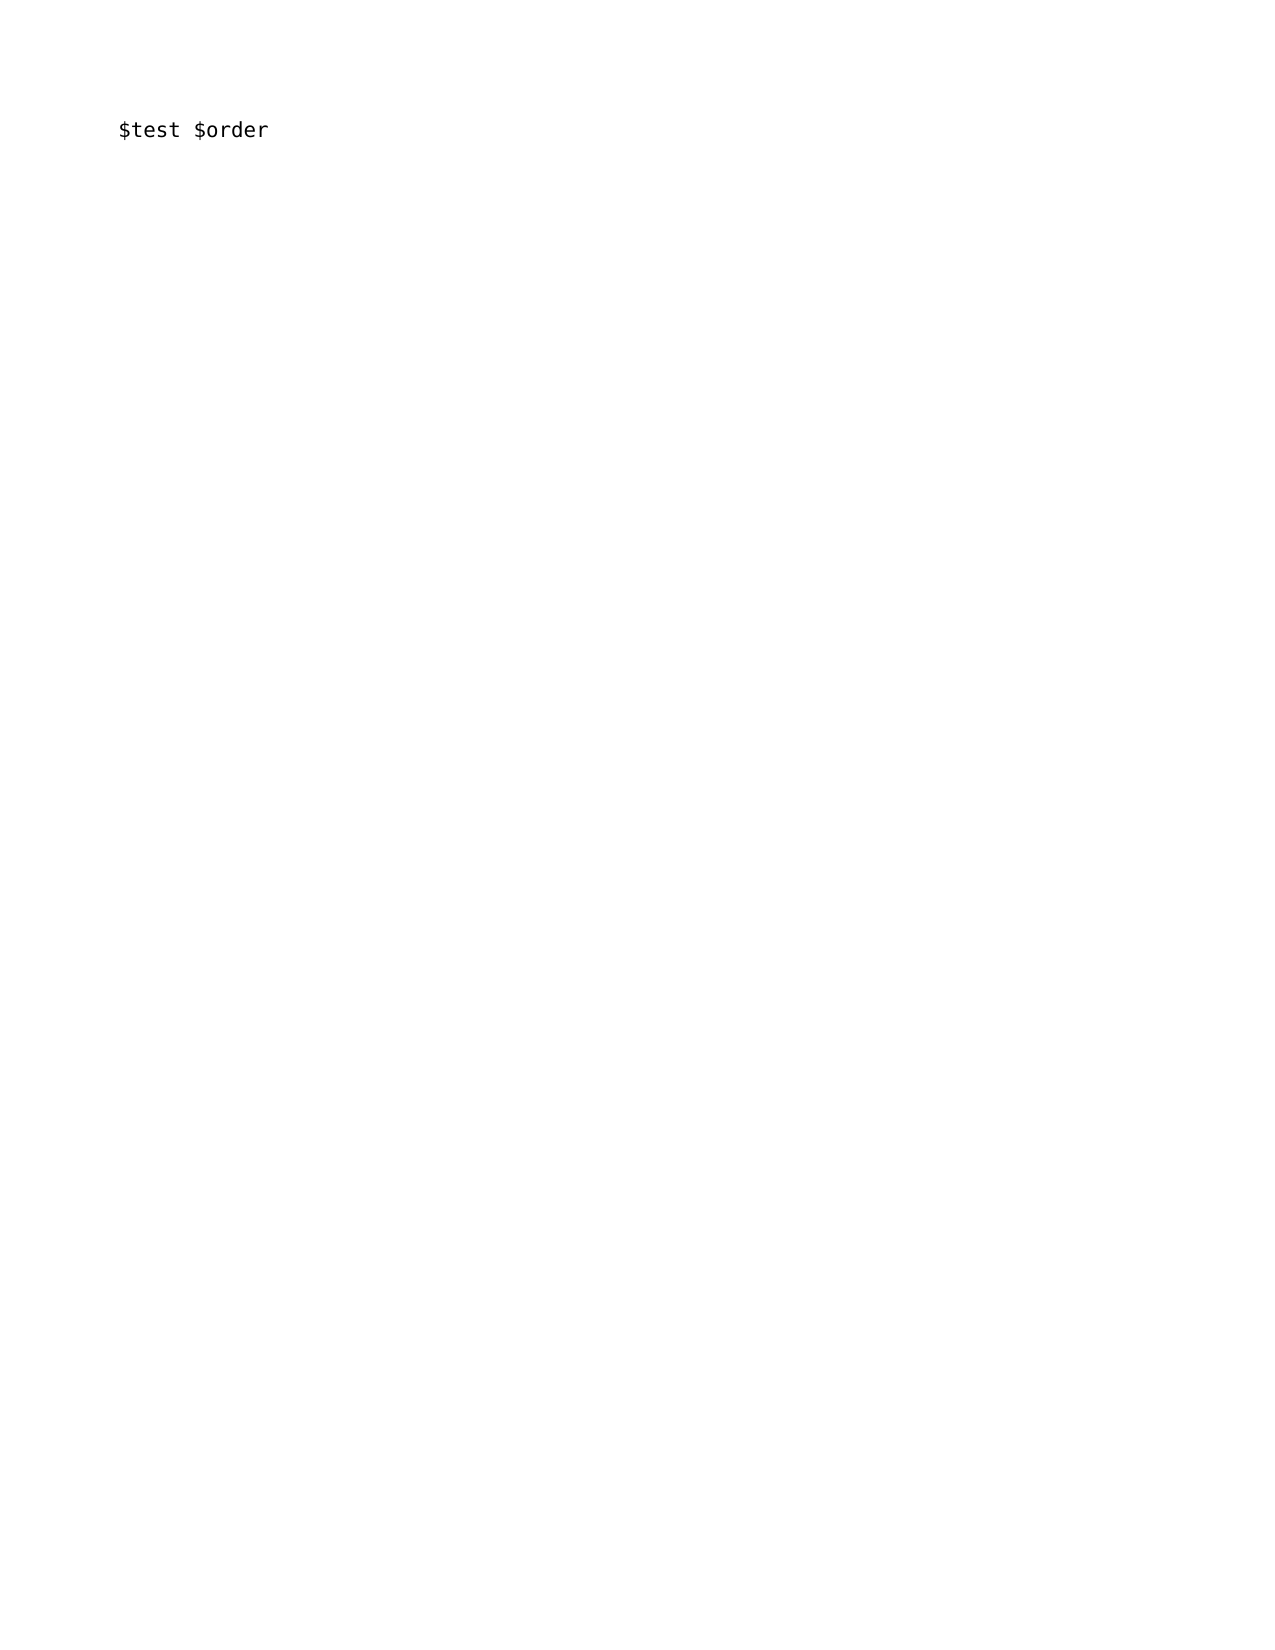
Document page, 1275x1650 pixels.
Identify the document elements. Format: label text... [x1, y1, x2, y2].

text $test $order [118, 118, 1157, 142]
